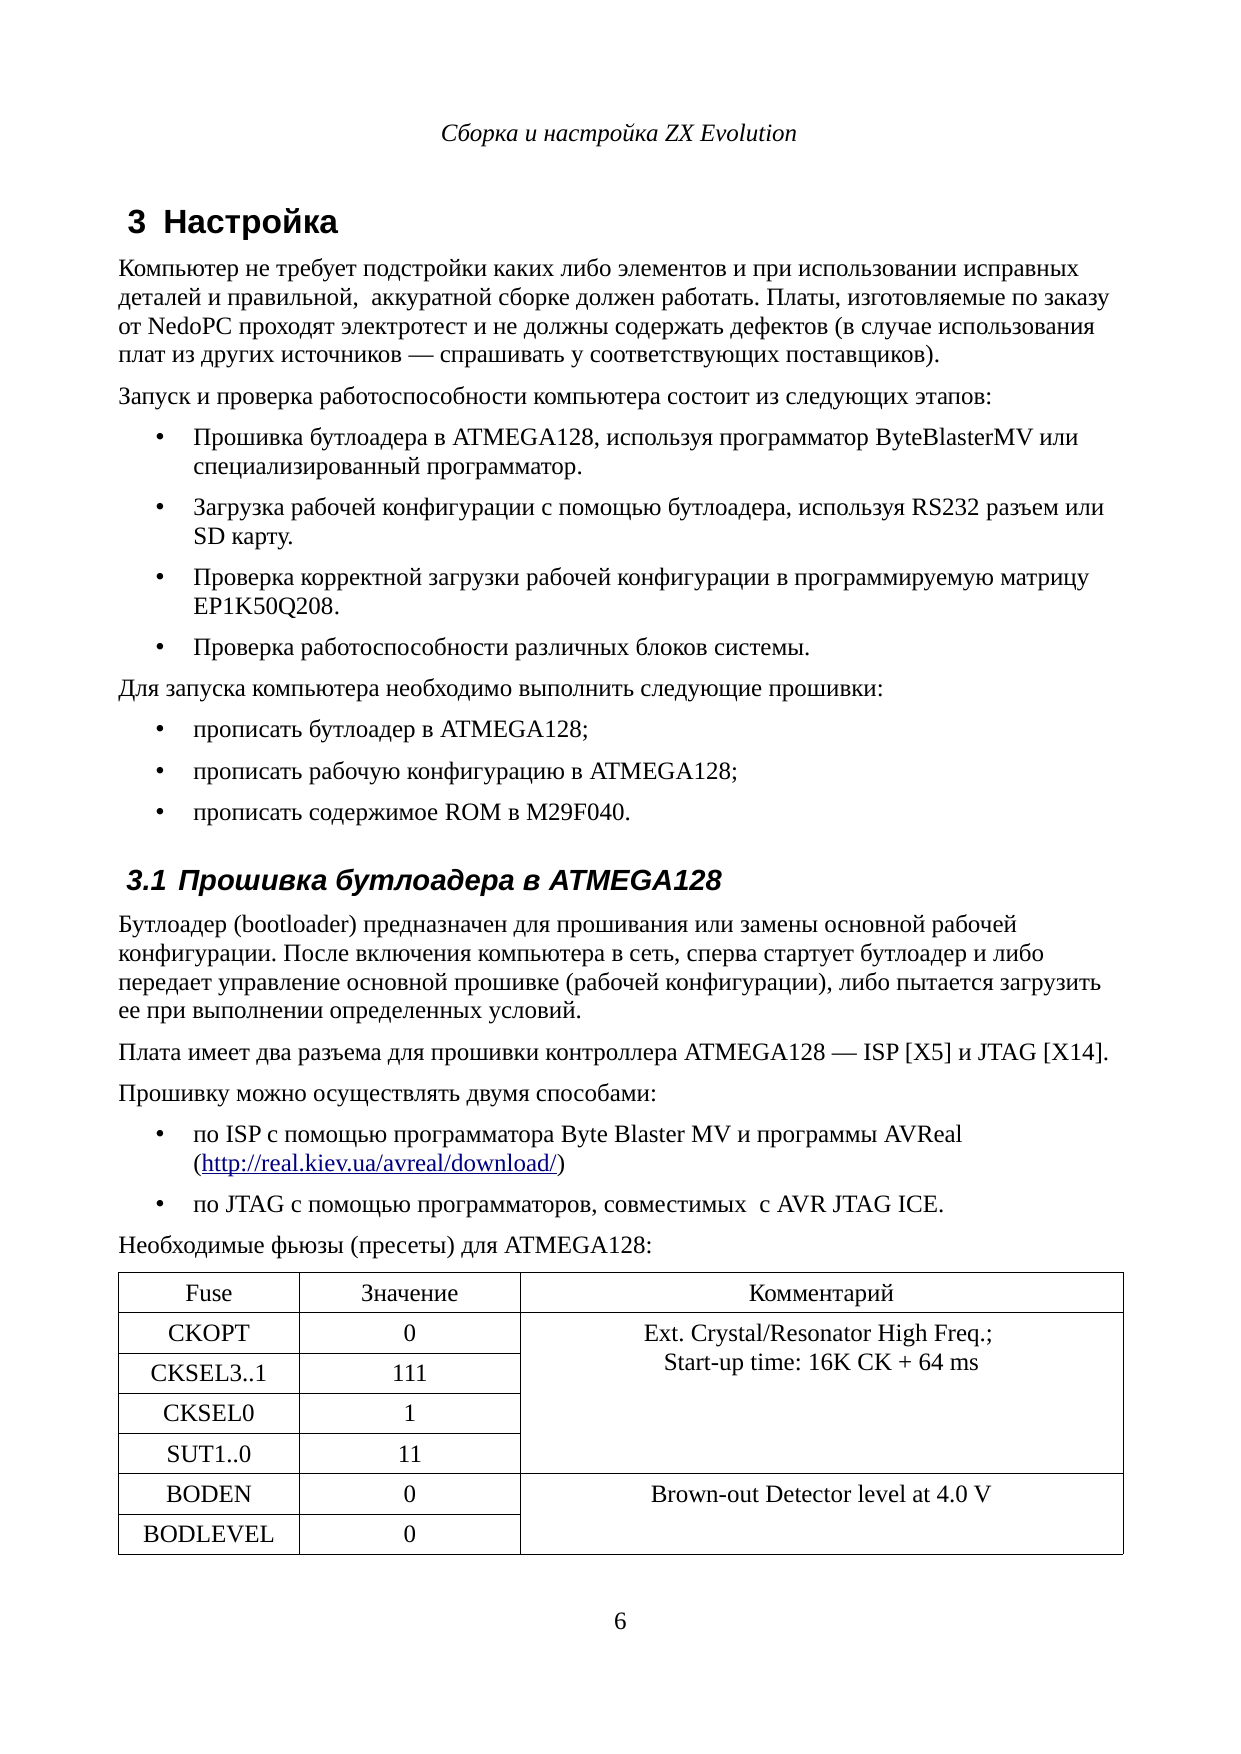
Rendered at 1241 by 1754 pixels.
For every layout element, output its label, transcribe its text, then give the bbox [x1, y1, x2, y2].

table_cell SUT1..0 [119, 1434, 299, 1473]
table_cell CKSEL0 [119, 1394, 299, 1433]
table_cell Brown-out Detector level at 4.0 V [521, 1474, 1123, 1554]
table_header Fuse [119, 1273, 299, 1312]
table_cell 0 [300, 1515, 520, 1554]
text Запуск и проверка работоспособности компьютера состоит из следующих этапов: [118, 381, 1122, 409]
table_header Комментарий [521, 1273, 1123, 1312]
text Бутлоадер (bootloader) предназначен для прошивания или замены основной рабочей конфигурации. После включения компьютера в сеть, сперва стартует бутлоадер и либо передает управление основной прошивке (рабочей конфигурации), либо пытается загрузить ее при выполнении определенных условий. [118, 909, 1122, 1024]
list прописать содержимое ROM в M29F040. [156, 797, 1122, 826]
table_cell BODLEVEL [119, 1515, 299, 1554]
list Прошивка бутлоадера в ATMEGA128, используя программатор ByteBlasterMV или специализированный программатор. [156, 422, 1122, 479]
list Загрузка рабочей конфигурации с помощью бутлоадера, используя RS232 разъем или SD карту. [156, 492, 1122, 549]
table_cell 11 [300, 1434, 520, 1473]
subtitle Прошивка бутлоадера в ATMEGA128 [118, 863, 1122, 897]
table_cell CKOPT [119, 1313, 299, 1352]
list прописать рабочую конфигурацию в ATMEGA128; [156, 756, 1122, 784]
text Для запуска компьютера необходимо выполнить следующие прошивки: [118, 673, 1122, 702]
text Плата имеет два разъема для прошивки контроллера ATMEGA128 — ISP [X5] и JTAG [X14]. [118, 1037, 1122, 1066]
table_header Значение [300, 1273, 520, 1312]
table_cell 0 [300, 1313, 520, 1352]
list по ISP с помощью программатора Byte Blaster MV и программы AVReal (http://real.kiev.ua/avreal/download/) [156, 1119, 1122, 1177]
table_cell CKSEL3..1 [119, 1354, 299, 1393]
text Необходимые фьюзы (пресеты) для ATMEGA128: [118, 1231, 1122, 1259]
table_cell 111 [300, 1354, 520, 1393]
table_cell BODEN [119, 1474, 299, 1514]
list Проверка корректной загрузки рабочей конфигурации в программируемую матрицу EP1K50Q208. [156, 562, 1122, 619]
list Проверка работоспособности различных блоков системы. [156, 632, 1122, 661]
list прописать бутлоадер в ATMEGA128; [156, 714, 1122, 743]
text Компьютер не требует подстройки каких либо элементов и при использовании исправных деталей и правильной, аккуратной сборке должен работать. Платы, изготовляемые по заказу от NedoPC проходят электротест и не должны содержать дефектов (в случае использования плат из других источников — спрашивать у соответствующих поставщиков). [118, 253, 1122, 368]
subtitle Настройка [118, 202, 1122, 241]
table_cell 1 [300, 1394, 520, 1433]
table_cell 0 [300, 1474, 520, 1514]
table_cell Ext. Crystal/Resonator High Freq.; Start-up time: 16K CK + 64 ms [521, 1313, 1123, 1473]
text Прошивку можно осуществлять двумя способами: [118, 1078, 1122, 1107]
list по JTAG с помощью программаторов, совместимых с AVR JTAG ICE. [156, 1189, 1122, 1218]
